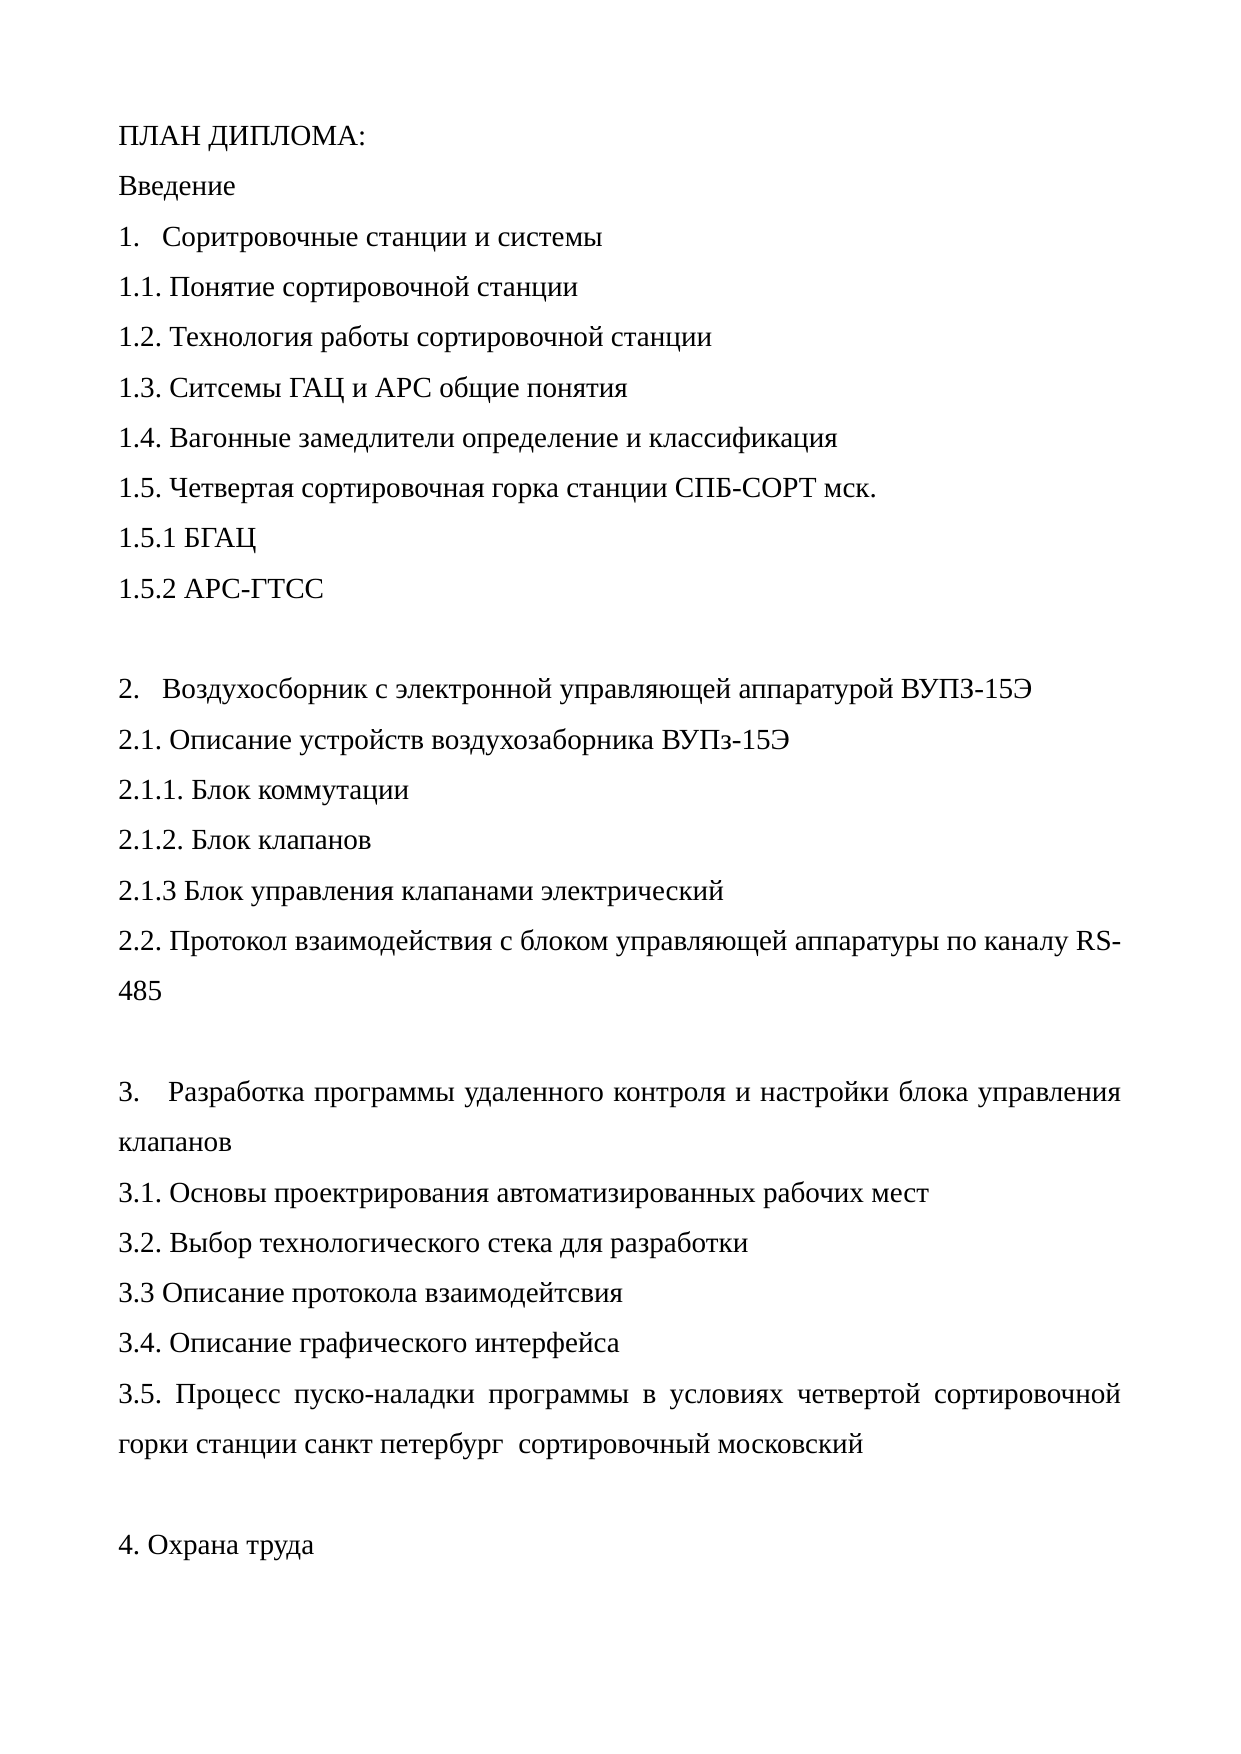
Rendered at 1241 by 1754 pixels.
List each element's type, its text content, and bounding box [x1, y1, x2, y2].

text 2. Воздухосборник с электронной управляющей аппаратурой ВУПЗ-15Э [118, 672, 1122, 705]
text Введение [118, 168, 1122, 202]
text 3.1. Основы проектрирования автоматизированных рабочих мест [118, 1175, 1122, 1208]
text 2.2. Протокол взаимодействия с блоком управляющей аппаратуры по каналу RS-485 [118, 923, 1122, 1007]
text 1. Соритровочные станции и системы [118, 219, 1122, 252]
text 1.5.1 БГАЦ [118, 521, 1122, 554]
text 2.1.3 Блок управления клапанами электрический [118, 873, 1122, 906]
text 1.5. Четвертая сортировочная горка станции СПБ-СОРТ мск. [118, 470, 1122, 504]
text 3.4. Описание графического интерфейса [118, 1326, 1122, 1359]
text 1.5.2 АРС-ГТСС [118, 571, 1122, 604]
text 1.4. Вагонные замедлители определение и классификация [118, 420, 1122, 453]
text 2.1. Описание устройств воздухозаборника ВУПз-15Э [118, 722, 1122, 755]
text 1.1. Понятие сортировочной станции [118, 269, 1122, 303]
text 3.2. Выбор технологического стека для разработки [118, 1225, 1122, 1258]
text 1.3. Ситсемы ГАЦ и АРС общие понятия [118, 370, 1122, 403]
text 4. Охрана труда [118, 1527, 1122, 1560]
text ПЛАН ДИПЛОМА: [118, 118, 1122, 152]
text 3. Разработка программы удаленного контроля и настройки блока управления клапанов [118, 1074, 1122, 1158]
text 3.3 Описание протокола взаимодейтсвия [118, 1275, 1122, 1309]
text 1.2. Технология работы сортировочной станции [118, 319, 1122, 353]
text 3.5. Процесс пуско-наладки программы в условиях четвертой сортировочной горки станции санкт петербург сортировочный московский [118, 1376, 1122, 1460]
text 2.1.1. Блок коммутации [118, 772, 1122, 806]
text 2.1.2. Блок клапанов [118, 822, 1122, 856]
